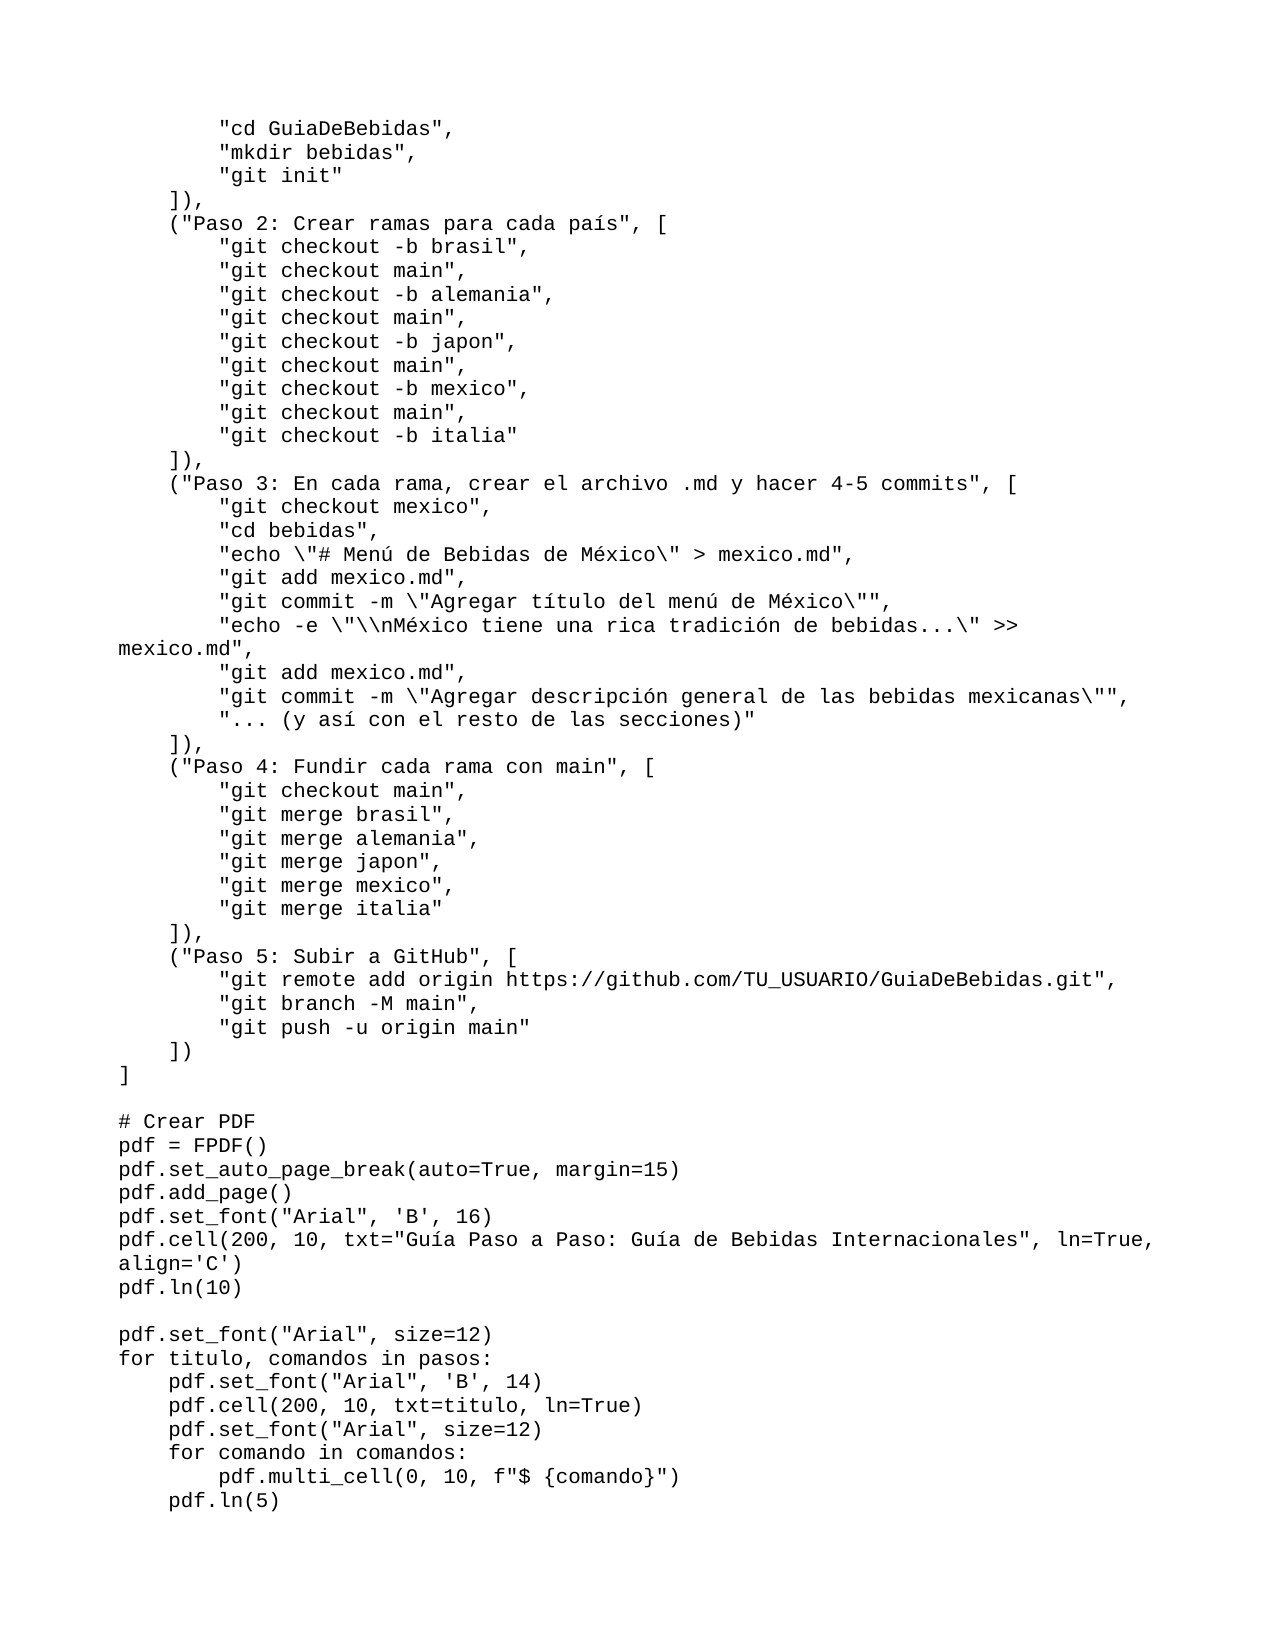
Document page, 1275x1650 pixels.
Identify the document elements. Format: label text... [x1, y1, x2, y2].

text "git merge japon", [118, 851, 1157, 875]
text pdf.set_font("Arial", size=12) [118, 1419, 1157, 1442]
text "cd bebidas", [118, 520, 1157, 544]
text ]), [118, 733, 1157, 757]
text ]), [118, 922, 1157, 946]
text pdf.cell(200, 10, txt=titulo, ln=True) [118, 1395, 1157, 1419]
text "git commit -m \"Agregar descripción general de las bebidas mexicanas\"", [118, 686, 1157, 709]
text "git remote add origin https://github.com/TU_USUARIO/GuiaDeBebidas.git", [118, 969, 1157, 993]
text "git checkout -b japon", [118, 331, 1157, 354]
text "git checkout main", [118, 354, 1157, 378]
text "git checkout -b italia" [118, 426, 1157, 449]
text "git checkout -b brasil", [118, 236, 1157, 260]
text ("Paso 3: En cada rama, crear el archivo .md y hacer 4-5 commits", [ [118, 473, 1157, 496]
text for comando in comandos: [118, 1442, 1157, 1466]
text "git init" [118, 165, 1157, 189]
text "... (y así con el resto de las secciones)" [118, 709, 1157, 733]
text pdf.ln(5) [118, 1489, 1157, 1513]
text "git merge brasil", [118, 804, 1157, 827]
text # Crear PDF [118, 1111, 1157, 1135]
text ]), [118, 189, 1157, 213]
text "git branch -M main", [118, 993, 1157, 1017]
text ]) [118, 1040, 1157, 1064]
text ]), [118, 449, 1157, 473]
text pdf.set_font("Arial", size=12) [118, 1324, 1157, 1348]
text ] [118, 1064, 1157, 1088]
text pdf = FPDF() [118, 1135, 1157, 1158]
text "git checkout main", [118, 260, 1157, 284]
text ("Paso 2: Crear ramas para cada país", [ [118, 213, 1157, 236]
text pdf.cell(200, 10, txt="Guía Paso a Paso: Guía de Bebidas Internacionales", ln=True, align='C') [118, 1229, 1157, 1277]
text ("Paso 4: Fundir cada rama con main", [ [118, 757, 1157, 780]
text "git checkout -b alemania", [118, 284, 1157, 307]
text "echo \"# Menú de Bebidas de México\" > mexico.md", [118, 544, 1157, 567]
text "git checkout -b mexico", [118, 378, 1157, 402]
text "mkdir bebidas", [118, 142, 1157, 165]
text pdf.set_auto_page_break(auto=True, margin=15) [118, 1158, 1157, 1182]
text "git checkout main", [118, 402, 1157, 426]
text "git commit -m \"Agregar título del menú de México\"", [118, 591, 1157, 615]
text "git checkout main", [118, 307, 1157, 331]
text ("Paso 5: Subir a GitHub", [ [118, 946, 1157, 969]
text "git add mexico.md", [118, 567, 1157, 591]
text "git checkout main", [118, 780, 1157, 804]
text "git merge alemania", [118, 827, 1157, 851]
text "git push -u origin main" [118, 1017, 1157, 1040]
text "echo -e \"\\nMéxico tiene una rica tradición de bebidas...\" >> mexico.md", [118, 615, 1157, 662]
text "git add mexico.md", [118, 662, 1157, 686]
text pdf.add_page() [118, 1182, 1157, 1206]
text for titulo, comandos in pasos: [118, 1348, 1157, 1371]
text pdf.ln(10) [118, 1277, 1157, 1300]
text "git checkout mexico", [118, 496, 1157, 520]
text pdf.set_font("Arial", 'B', 14) [118, 1371, 1157, 1395]
text "git merge italia" [118, 898, 1157, 922]
text pdf.multi_cell(0, 10, f"$ {comando}") [118, 1466, 1157, 1489]
text "cd GuiaDeBebidas", [118, 118, 1157, 142]
text pdf.set_font("Arial", 'B', 16) [118, 1206, 1157, 1229]
text "git merge mexico", [118, 875, 1157, 898]
